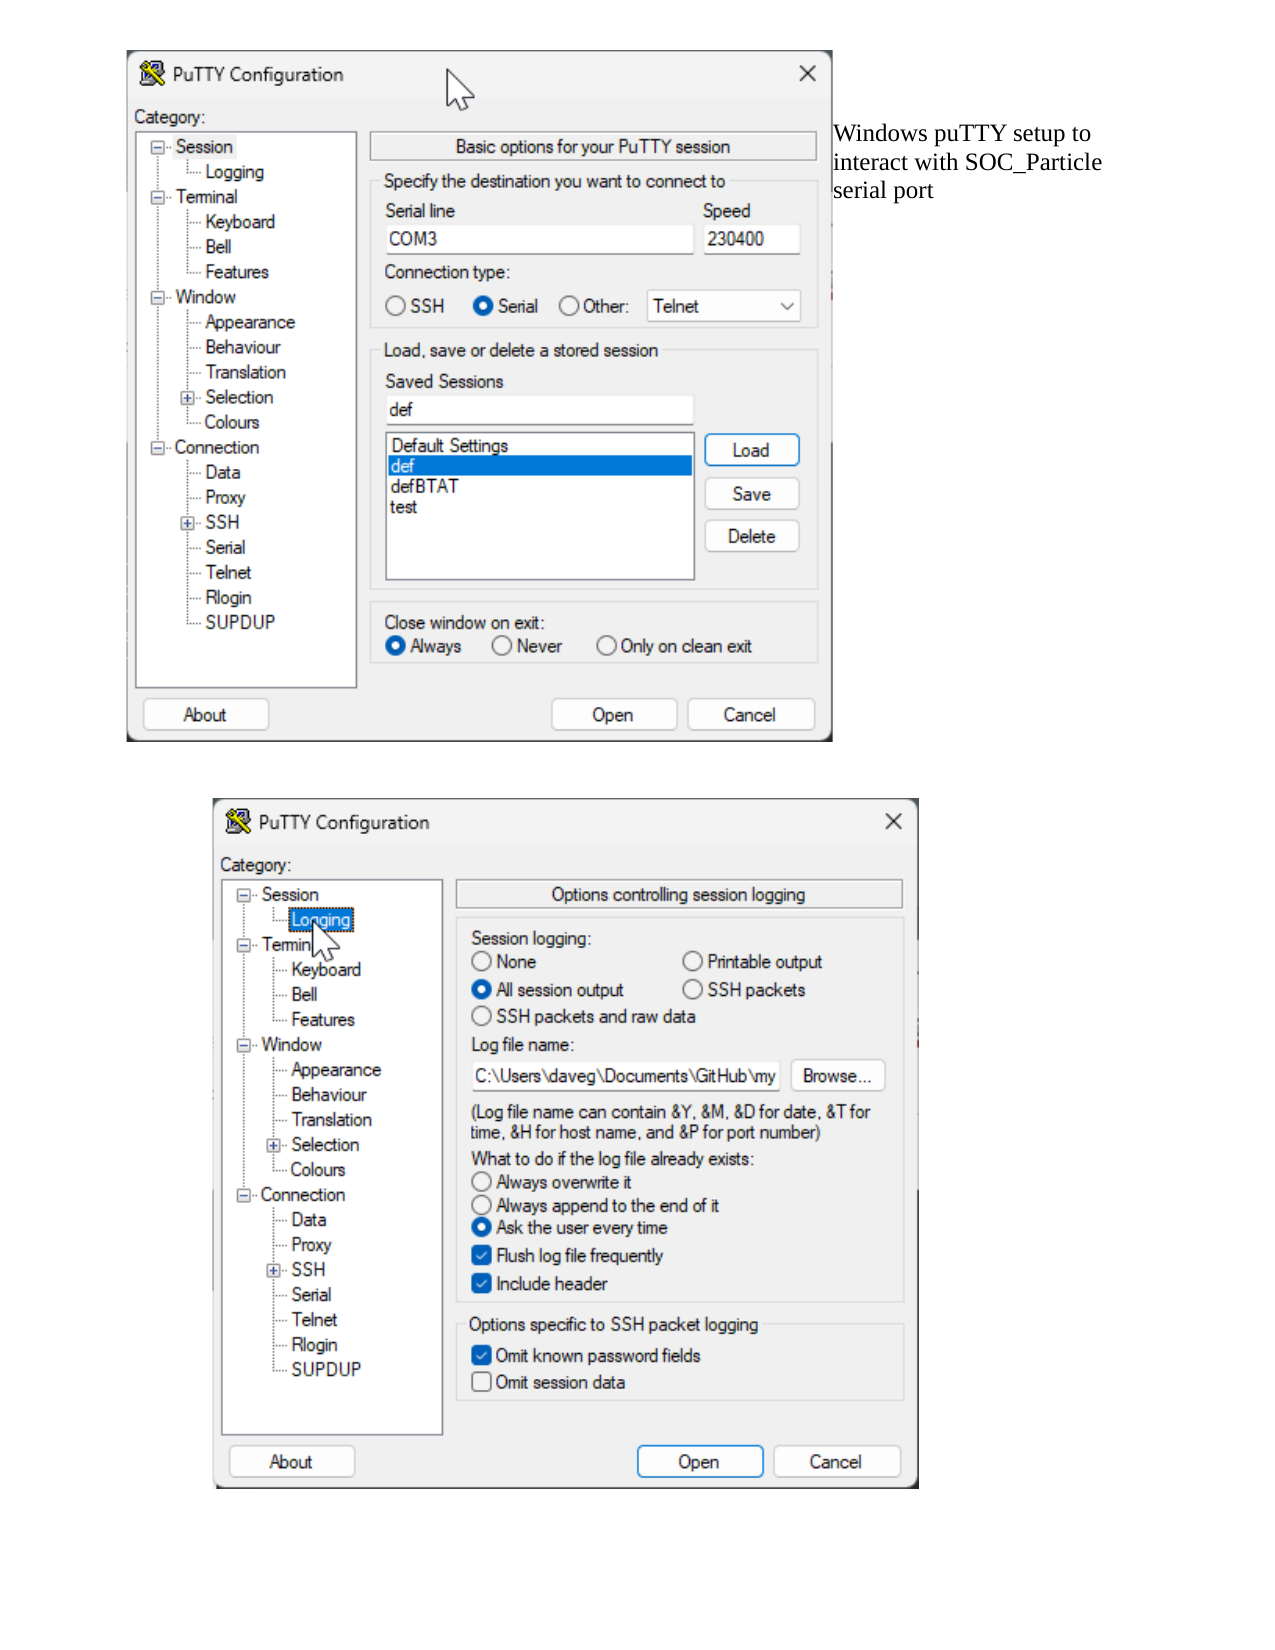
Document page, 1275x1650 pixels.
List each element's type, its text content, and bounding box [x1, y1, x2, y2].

picture [126, 50, 833, 742]
text Windows puTTY setup to interact with SOC_Particle serial port [833, 118, 1157, 204]
picture [212, 798, 919, 1489]
